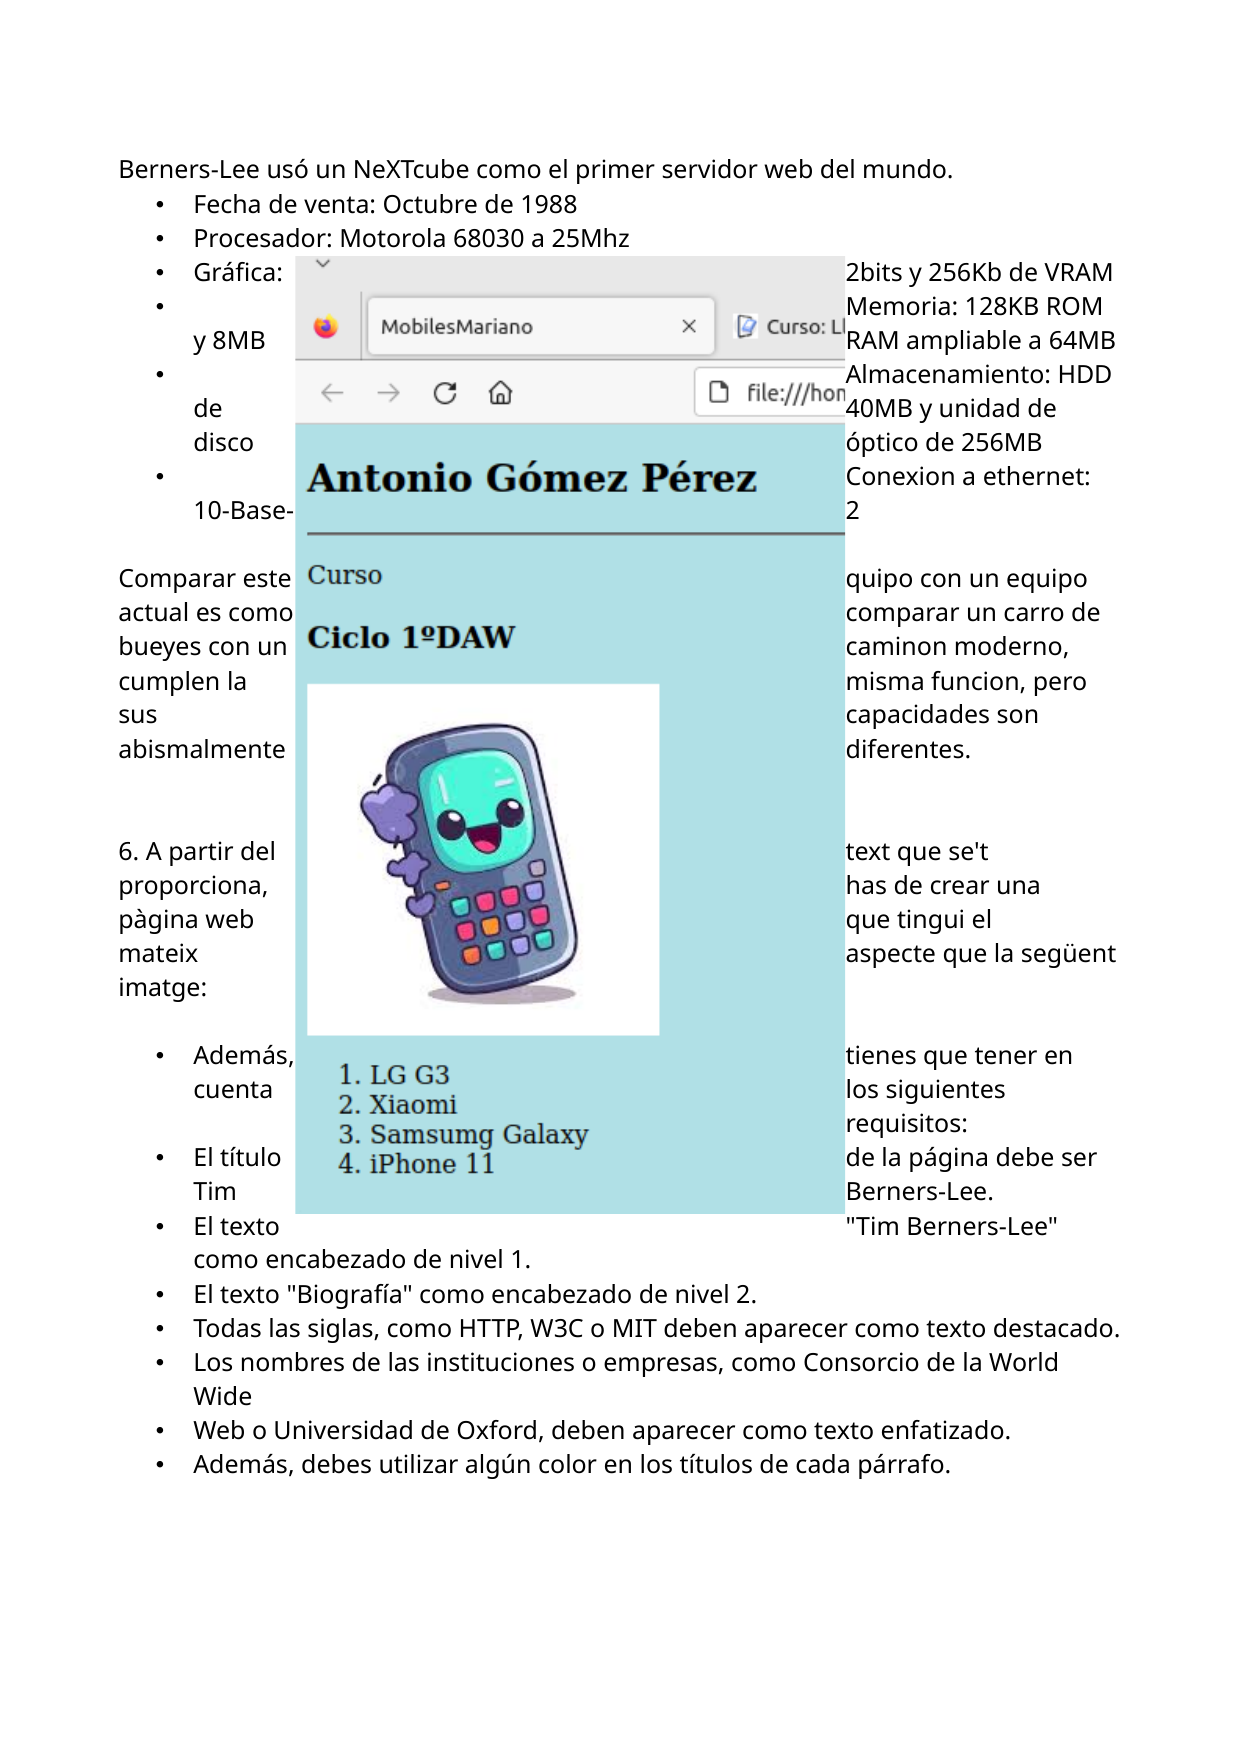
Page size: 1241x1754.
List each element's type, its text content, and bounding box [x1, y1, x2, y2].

list Los nombres de las instituciones o empresas, como Consorcio de la World Wide [156, 1344, 1122, 1412]
picture [295, 256, 846, 1214]
list El título de la página debe ser Tim Berners-Lee. [156, 1140, 295, 1208]
list Web o Universidad de Oxford, deben aparecer como texto enfatizado. [156, 1412, 1122, 1447]
list Fecha de venta: Octubre de 1988 [156, 186, 1122, 220]
list Conexion a ethernet: 10-Base-2 [156, 459, 295, 527]
text Comparar este quipo con un equipo actual es como comparar un carro de bueyes con un caminon moderno, cumplen la misma funcion, pero sus capacidades son abismalmente diferentes. [846, 561, 1122, 765]
list Almacenamiento: HDD de 40MB y unidad de disco óptico de 256MB [846, 357, 1122, 459]
list Memoria: 128KB ROM y 8MB RAM ampliable a 64MB [846, 288, 1122, 357]
list Almacenamiento: HDD de 40MB y unidad de disco óptico de 256MB [156, 357, 295, 459]
list Además, debes utilizar algún color en los títulos de cada párrafo. [156, 1447, 1122, 1481]
list Memoria: 128KB ROM y 8MB RAM ampliable a 64MB [156, 288, 295, 357]
list El texto "Biografía" como encabezado de nivel 2. [156, 1276, 1122, 1310]
list Además, tienes que tener en cuenta los siguientes requisitos: [846, 1038, 1122, 1140]
list Conexion a ethernet: 10-Base-2 [846, 459, 1122, 527]
list Todas las siglas, como HTTP, W3C o MIT deben aparecer como texto destacado. [156, 1310, 1122, 1344]
text 6. A partir del text que se't proporciona, has de crear una pàgina web que tingui el [846, 833, 1122, 936]
text mateix aspecte que la següent imatge: [846, 936, 1122, 1004]
text mateix aspecte que la següent imatge: [118, 936, 295, 1004]
list El texto "Tim Berners-Lee" como encabezado de nivel 1. [156, 1208, 1122, 1276]
list Procesador: Motorola 68030 a 25Mhz [156, 220, 1122, 254]
list El título de la página debe ser Tim Berners-Lee. [846, 1140, 1122, 1208]
text Berners-Lee usó un NeXTcube como el primer servidor web del mundo. [118, 152, 1122, 186]
text 6. A partir del text que se't proporciona, has de crear una pàgina web que tingui el [118, 833, 295, 936]
list Además, tienes que tener en cuenta los siguientes requisitos: [156, 1038, 295, 1140]
list Gráfica: 2bits y 256Kb de VRAM [156, 254, 1122, 288]
text Comparar este quipo con un equipo actual es como comparar un carro de bueyes con un caminon moderno, cumplen la misma funcion, pero sus capacidades son abismalmente diferentes. [118, 561, 295, 765]
